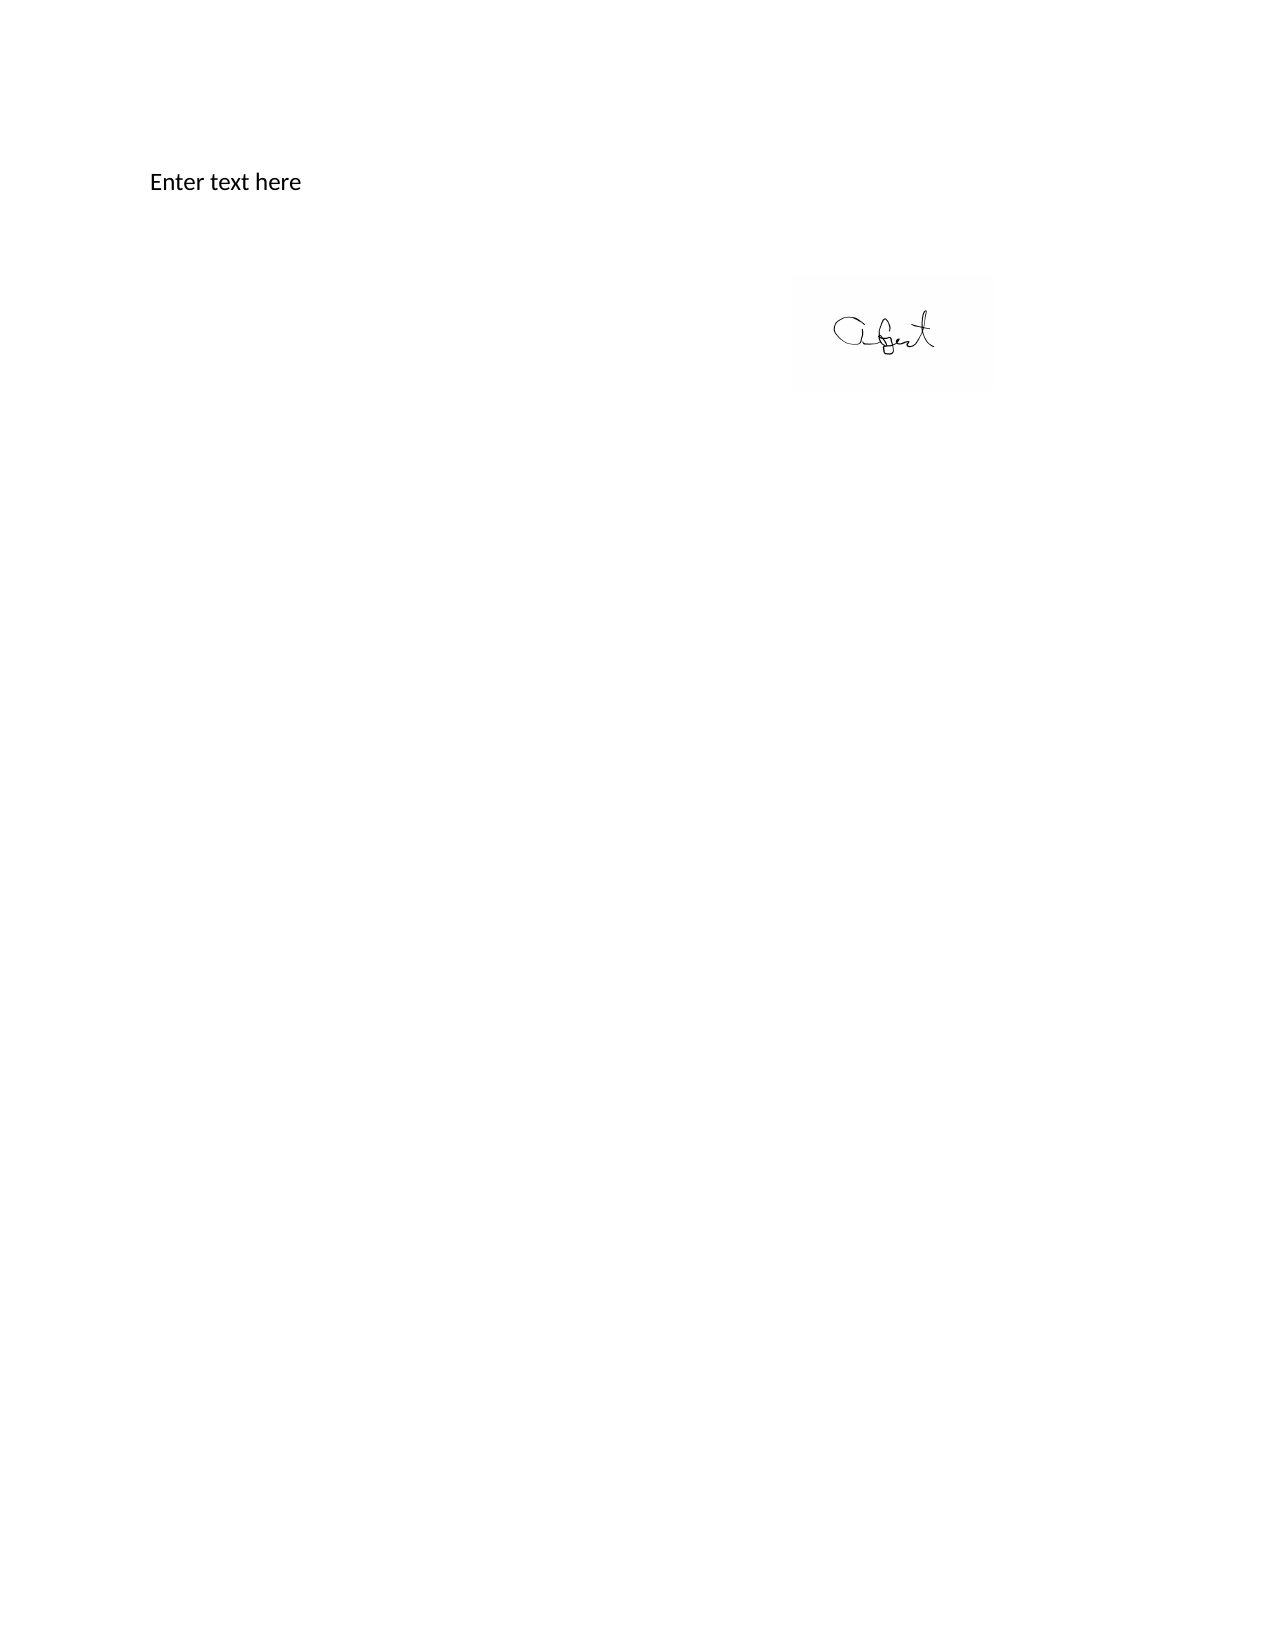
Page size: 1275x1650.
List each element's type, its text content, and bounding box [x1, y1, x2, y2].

picture [790, 275, 995, 391]
text Enter text here [150, 171, 1125, 196]
